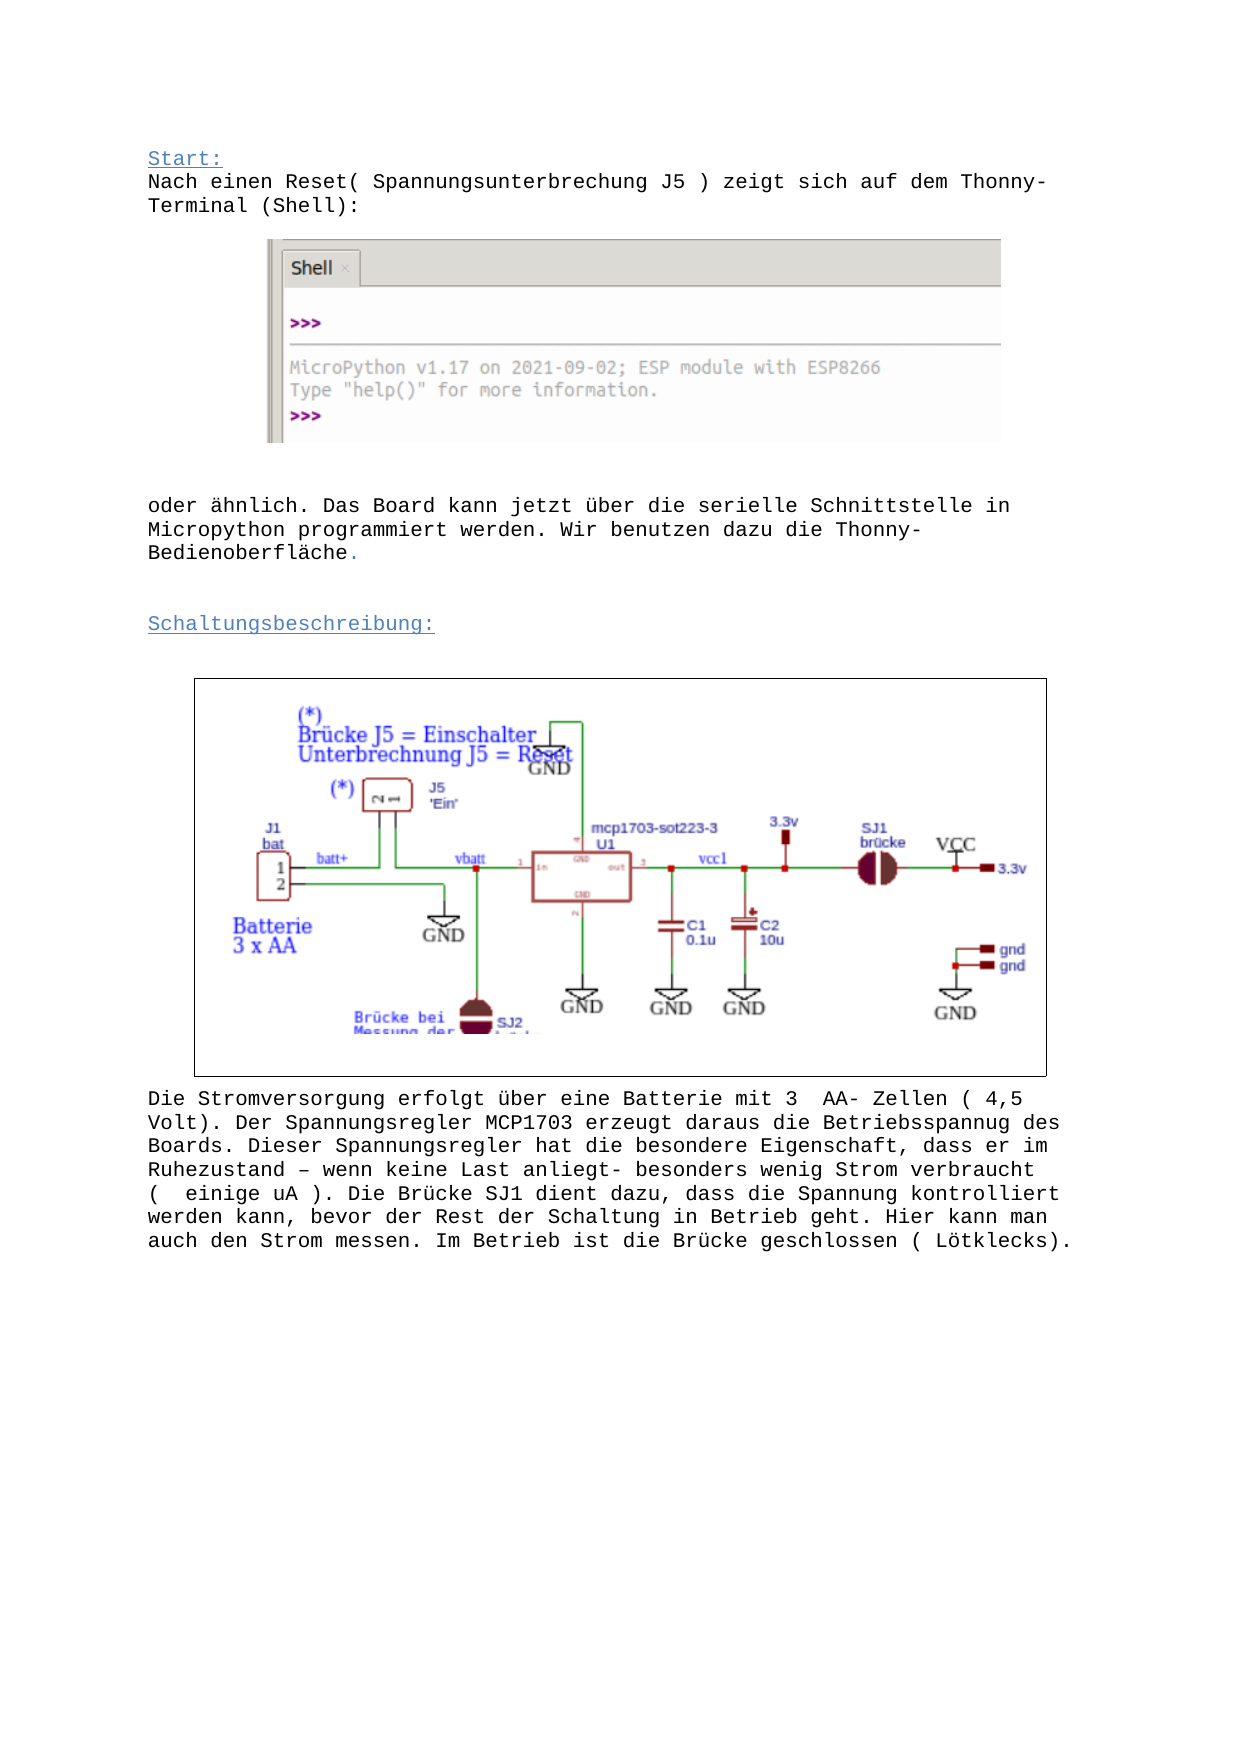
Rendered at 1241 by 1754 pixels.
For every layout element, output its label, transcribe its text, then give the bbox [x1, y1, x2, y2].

text oder ähnlich. Das Board kann jetzt über die serielle Schnittstelle in Micropython programmiert werden. Wir benutzen dazu die Thonny- Bedienoberfläche. [148, 495, 1093, 566]
picture [198, 686, 1042, 1034]
text Nach einen Reset( Spannungsunterbrechung J5 ) zeigt sich auf dem Thonny-Terminal (Shell): [148, 171, 1093, 218]
subtitle Schaltungsbeschreibung: [148, 613, 1093, 637]
picture [266, 239, 1001, 443]
text Die Stromversorgung erfolgt über eine Batterie mit 3 AA- Zellen ( 4,5 Volt). Der Spannungsregler MCP1703 erzeugt daraus die Betriebsspannug des Boards. Dieser Spannungsregler hat die besondere Eigenschaft, dass er im Ruhezustand – wenn keine Last anliegt- besonders wenig Strom verbraucht ( einige uA ). Die Brücke SJ1 dient dazu, dass die Spannung kontrolliert werden kann, bevor der Rest der Schaltung in Betrieb geht. Hier kann man auch den Strom messen. Im Betrieb ist die Brücke geschlossen ( Lötklecks). [148, 666, 1093, 1254]
subtitle Start: [148, 148, 1093, 171]
